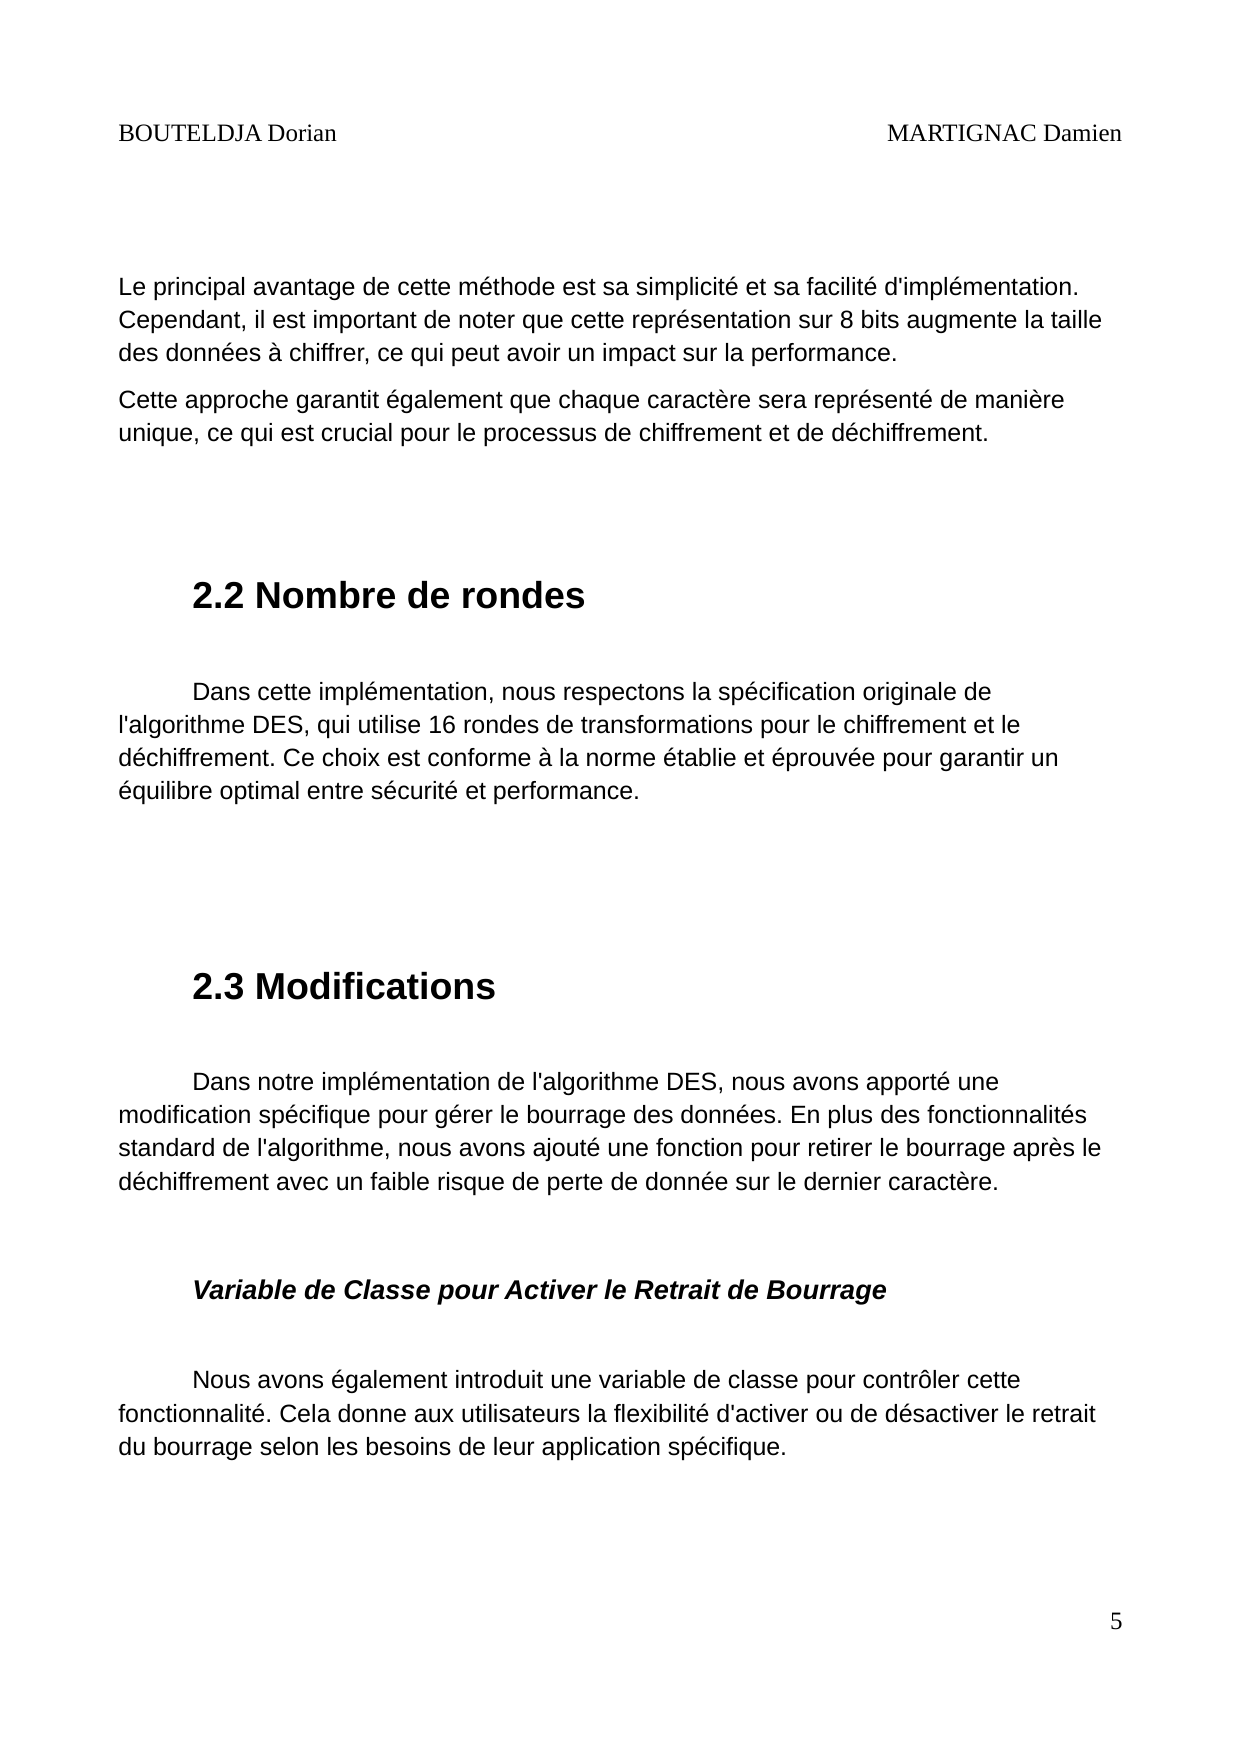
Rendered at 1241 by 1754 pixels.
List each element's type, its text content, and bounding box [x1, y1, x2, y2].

subtitle 2.2 Nombre de rondes [118, 573, 1122, 617]
text Dans cette implémentation, nous respectons la spécification originale de l'algorithme DES, qui utilise 16 rondes de transformations pour le chiffrement et le déchiffrement. Ce choix est conforme à la norme établie et éprouvée pour garantir un équilibre optimal entre sécurité et performance. [118, 677, 1122, 804]
text Dans notre implémentation de l'algorithme DES, nous avons apporté une modification spécifique pour gérer le bourrage des données. En plus des fonctionnalités standard de l'algorithme, nous avons ajouté une fonction pour retirer le bourrage après le déchiffrement avec un faible risque de perte de donnée sur le dernier caractère. [118, 1067, 1122, 1195]
text Cette approche garantit également que chaque caractère sera représenté de manière unique, ce qui est crucial pour le processus de chiffrement et de déchiffrement. [118, 385, 1122, 447]
text Nous avons également introduit une variable de classe pour contrôler cette fonctionnalité. Cela donne aux utilisateurs la flexibilité d'activer ou de désactiver le retrait du bourrage selon les besoins de leur application spécifique. [118, 1366, 1122, 1460]
subtitle Variable de Classe pour Activer le Retrait de Bourrage [118, 1274, 1122, 1305]
text Le principal avantage de cette méthode est sa simplicité et sa facilité d'implémentation. Cependant, il est important de noter que cette représentation sur 8 bits augmente la taille des données à chiffrer, ce qui peut avoir un impact sur la performance. [118, 272, 1122, 366]
subtitle 2.3 Modifications [118, 964, 1122, 1007]
